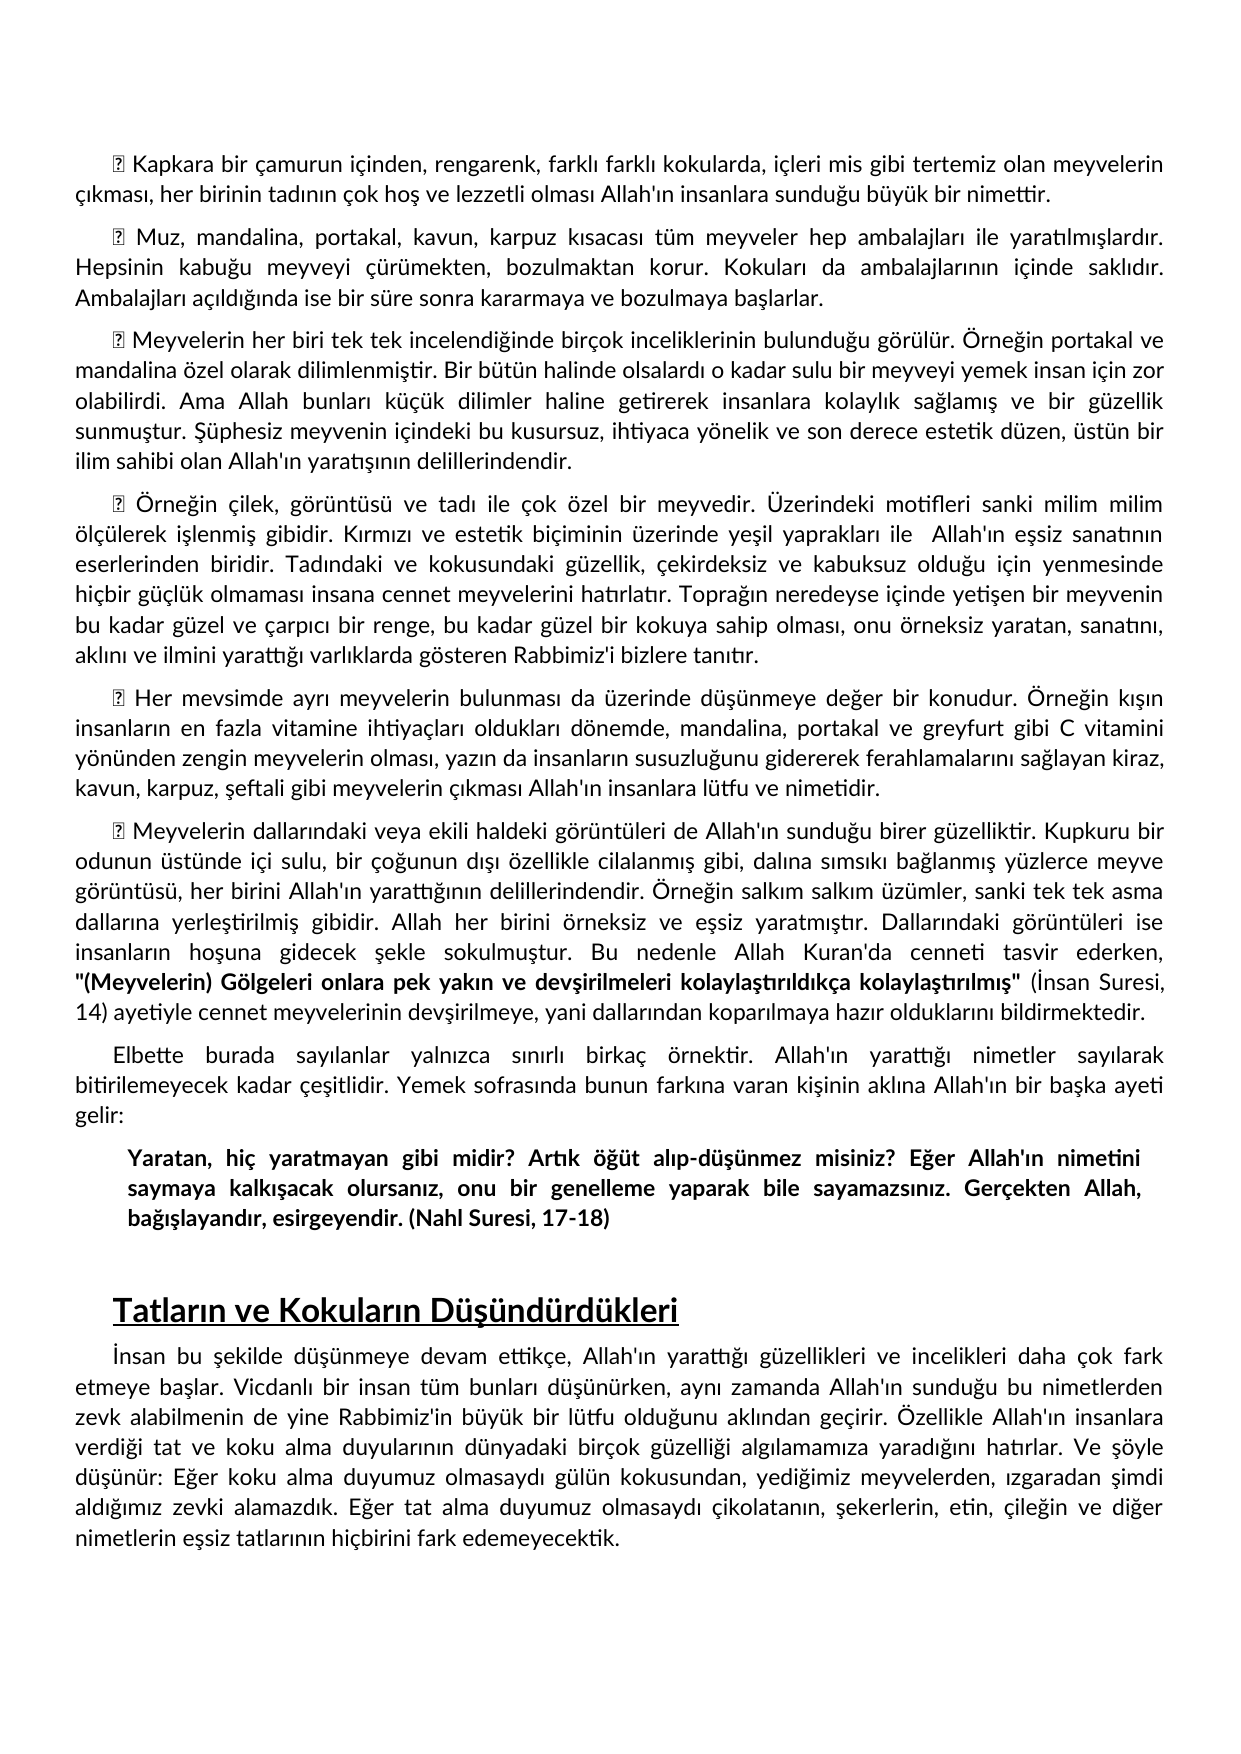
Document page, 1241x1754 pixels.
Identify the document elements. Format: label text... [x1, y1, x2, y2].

text  Kapkara bir çamurun içinden, rengarenk, farklı farklı kokularda, içleri mis gibi tertemiz olan meyvelerin çıkması, her birinin tadının çok hoş ve lezzetli olması Allah'ın insanlara sunduğu büyük bir nimettir. [75, 150, 1165, 208]
text  Muz, mandalina, portakal, kavun, karpuz kısacası tüm meyveler hep ambalajları ile yaratılmışlardır. Hepsinin kabuğu meyveyi çürümekten, bozulmaktan korur. Kokuları da ambalajlarının içinde saklıdır. Ambalajları açıldığında ise bir süre sonra kararmaya ve bozulmaya başlarlar. [75, 223, 1165, 311]
text  Her mevsimde ayrı meyvelerin bulunması da üzerinde düşünmeye değer bir konudur. Örneğin kışın insanların en fazla vitamine ihtiyaçları oldukları dönemde, mandalina, portakal ve greyfurt gibi C vitamini yönünden zengin meyvelerin olması, yazın da insanların susuzluğunu gidererek ferahlamalarını sağlayan kiraz, kavun, karpuz, şeftali gibi meyvelerin çıkması Allah'ın insanlara lütfu ve nimetidir. [75, 683, 1165, 801]
text  Meyvelerin dallarındaki veya ekili haldeki görüntüleri de Allah'ın sunduğu birer güzelliktir. Kupkuru bir odunun üstünde içi sulu, bir çoğunun dışı özellikle cilalanmış gibi, dalına sımsıkı bağlanmış yüzlerce meyve görüntüsü, her birini Allah'ın yarattığının delillerindendir. Örneğin salkım salkım üzümler, sanki tek tek asma dallarına yerleştirilmiş gibidir. Allah her birini örneksiz ve eşsiz yaratmıştır. Dallarındaki görüntüleri ise insanların hoşuna gidecek şekle sokulmuştur. Bu nedenle Allah Kuran'da cenneti tasvir ederken, "(Meyvelerin) Gölgeleri onlara pek yakın ve devşirilmeleri kolaylaştırıldıkça kolaylaştırılmış" (İnsan Suresi, 14) ayetiyle cennet meyvelerinin devşirilmeye, yani dallarından koparılmaya hazır olduklarını bildirmektedir. [75, 817, 1165, 1025]
text  Meyvelerin her biri tek tek incelendiğinde birçok inceliklerinin bulunduğu görülür. Örneğin portakal ve mandalina özel olarak dilimlenmiştir. Bir bütün halinde olsalardı o kadar sulu bir meyveyi yemek insan için zor olabilirdi. Ama Allah bunları küçük dilimler haline getirerek insanlara kolaylık sağlamış ve bir güzellik sunmuştur. Şüphesiz meyvenin içindeki bu kusursuz, ihtiyaca yönelik ve son derece estetik düzen, üstün bir ilim sahibi olan Allah'ın yaratışının delillerindendir. [75, 326, 1165, 474]
text  Örneğin çilek, görüntüsü ve tadı ile çok özel bir meyvedir. Üzerindeki motifleri sanki milim milim ölçülerek işlenmiş gibidir. Kırmızı ve estetik biçiminin üzerinde yeşil yaprakları ile Allah'ın eşsiz sanatının eserlerinden biridir. Tadındaki ve kokusundaki güzellik, çekirdeksiz ve kabuksuz olduğu için yenmesinde hiçbir güçlük olmaması insana cennet meyvelerini hatırlatır. Toprağın neredeyse içinde yetişen bir meyvenin bu kadar güzel ve çarpıcı bir renge, bu kadar güzel bir kokuya sahip olması, onu örneksiz yaratan, sanatını, aklını ve ilmini yarattığı varlıklarda gösteren Rabbimiz'i bizlere tanıtır. [75, 489, 1165, 668]
text Elbette burada sayılanlar yalnızca sınırlı birkaç örnektir. Allah'ın yarattığı nimetler sayılarak bitirilemeyecek kadar çeşitlidir. Yemek sofrasında bunun farkına varan kişinin aklına Allah'ın bir başka ayeti gelir: [75, 1041, 1165, 1128]
text İnsan bu şekilde düşünmeye devam ettikçe, Allah'ın yarattığı güzellikleri ve incelikleri daha çok fark etmeye başlar. Vicdanlı bir insan tüm bunları düşünürken, aynı zamanda Allah'ın sunduğu bu nimetlerden zevk alabilmenin de yine Rabbimiz'in büyük bir lütfu olduğunu aklından geçirir. Özellikle Allah'ın insanlara verdiği tat ve koku alma duyularının dünyadaki birçok güzelliği algılamamıza yaradığını hatırlar. Ve şöyle düşünür: Eğer koku alma duyumuz olmasaydı gülün kokusundan, yediğimiz meyvelerden, ızgaradan şimdi aldığımız zevki alamazdık. Eğer tat alma duyumuz olmasaydı çikolatanın, şekerlerin, etin, çileğin ve diğer nimetlerin eşsiz tatlarının hiçbirini fark edemeyecektik. [75, 1342, 1165, 1551]
subtitle Tatların ve Kokuların Düşündürdükleri [112, 1289, 1165, 1329]
text Yaratan, hiç yaratmayan gibi midir? Artık öğüt alıp-düşünmez misiniz? Eğer Allah'ın nimetini saymaya kalkışacak olursanız, onu bir genelleme yaparak bile sayamazsınız. Gerçekten Allah, bağışlayandır, esirgeyendir. (Nahl Suresi, 17-18) [127, 1144, 1143, 1232]
